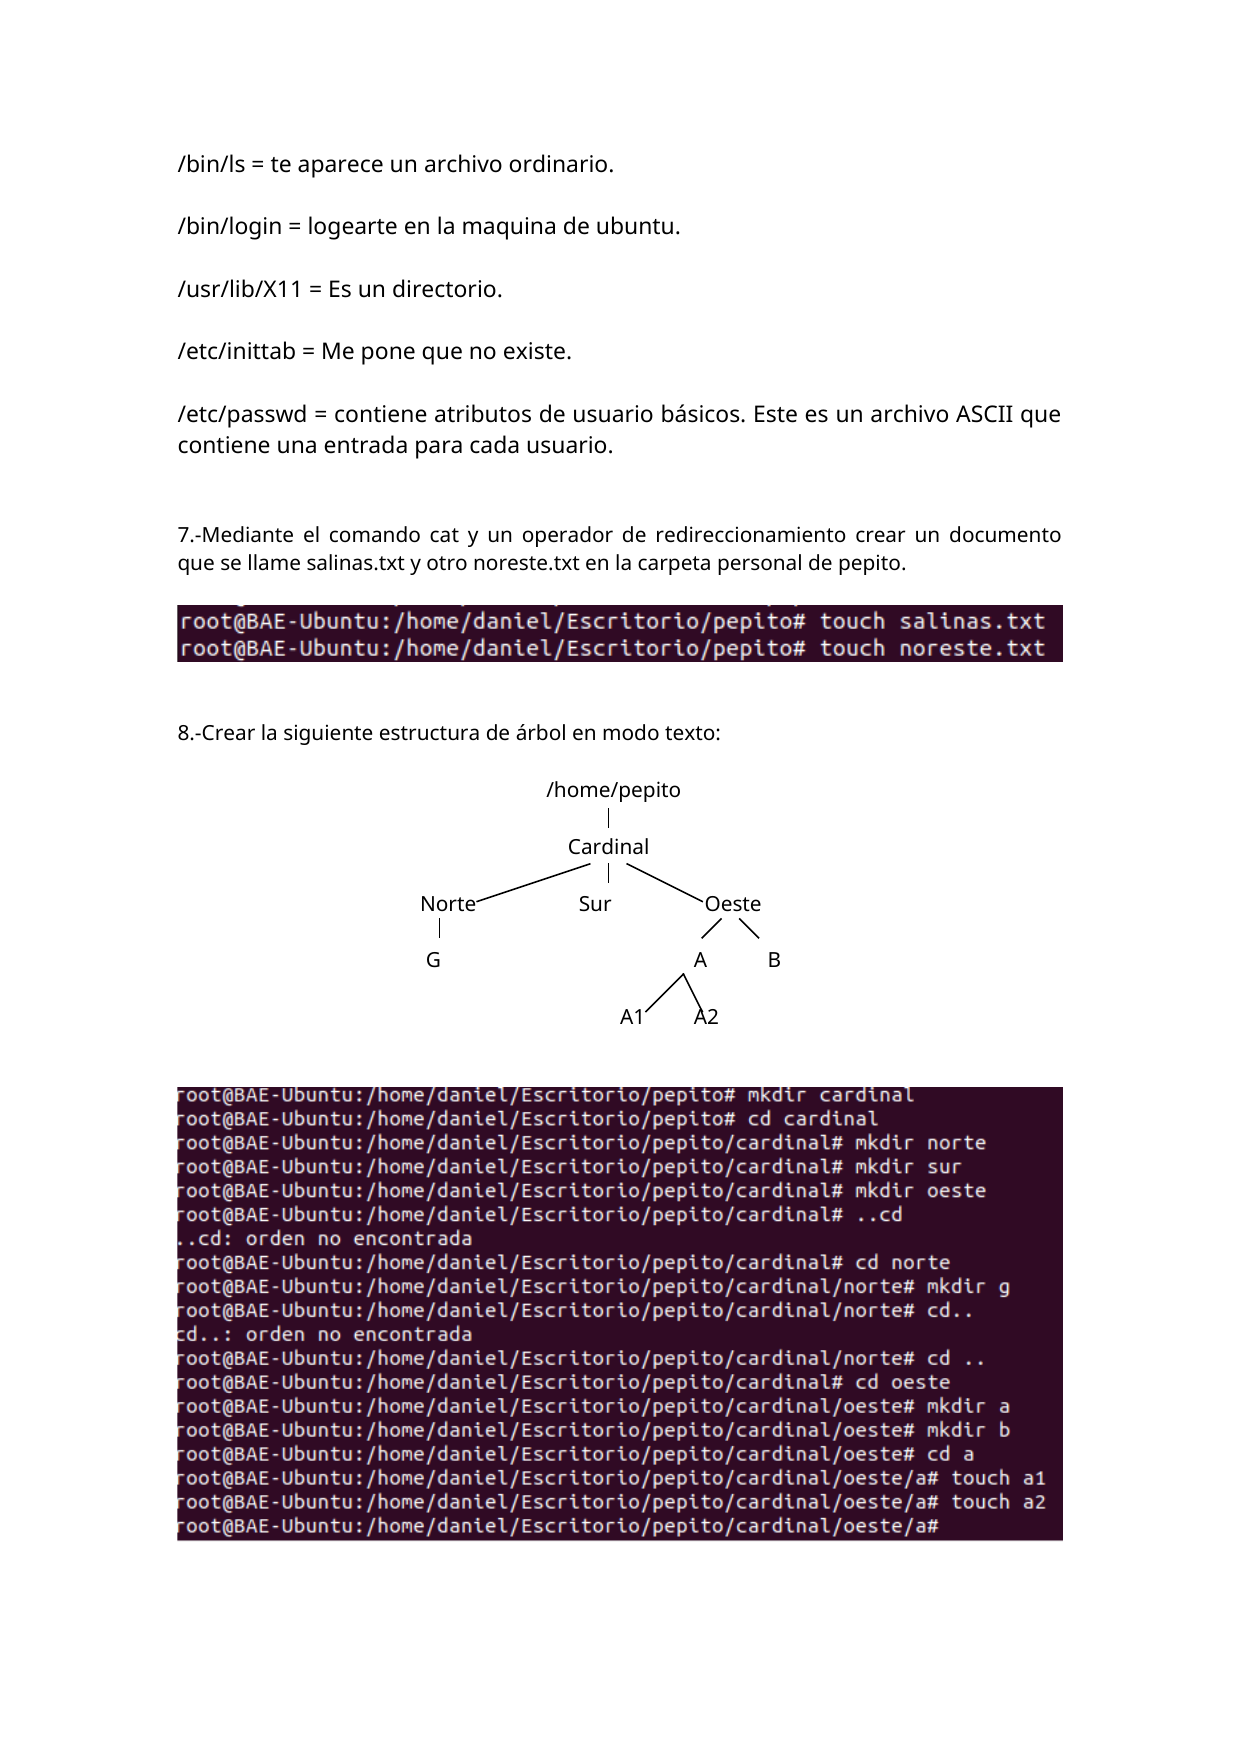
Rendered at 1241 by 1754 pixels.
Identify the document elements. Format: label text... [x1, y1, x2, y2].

text /bin/login = logearte en la maquina de ubuntu. [177, 210, 1063, 241]
text G A B [346, 946, 1063, 974]
picture [177, 605, 1063, 662]
text /usr/lib/X11 = Es un directorio. [177, 273, 1063, 304]
text /bin/ls = te aparece un archivo ordinario. [177, 148, 1063, 179]
text Norte Sur Oeste [420, 889, 1063, 917]
text /home/pepito [546, 775, 1063, 803]
picture [177, 1087, 1063, 1542]
text /etc/inittab = Me pone que no existe. [177, 335, 1063, 366]
text /etc/passwd = contiene atributos de usuario básicos. Este es un archivo ASCII que contiene una entrada para cada usuario. [177, 398, 1063, 460]
text Cardinal [546, 832, 1063, 860]
text 8.-Crear la siguiente estructura de árbol en modo texto: [177, 718, 1063, 747]
text 7.-Mediante el comando cat y un operador de redireccionamiento crear un documento que se llame salinas.txt y otro noreste.txt en la carpeta personal de pepito. [177, 520, 1063, 577]
text A1 A2 [346, 1002, 1063, 1031]
